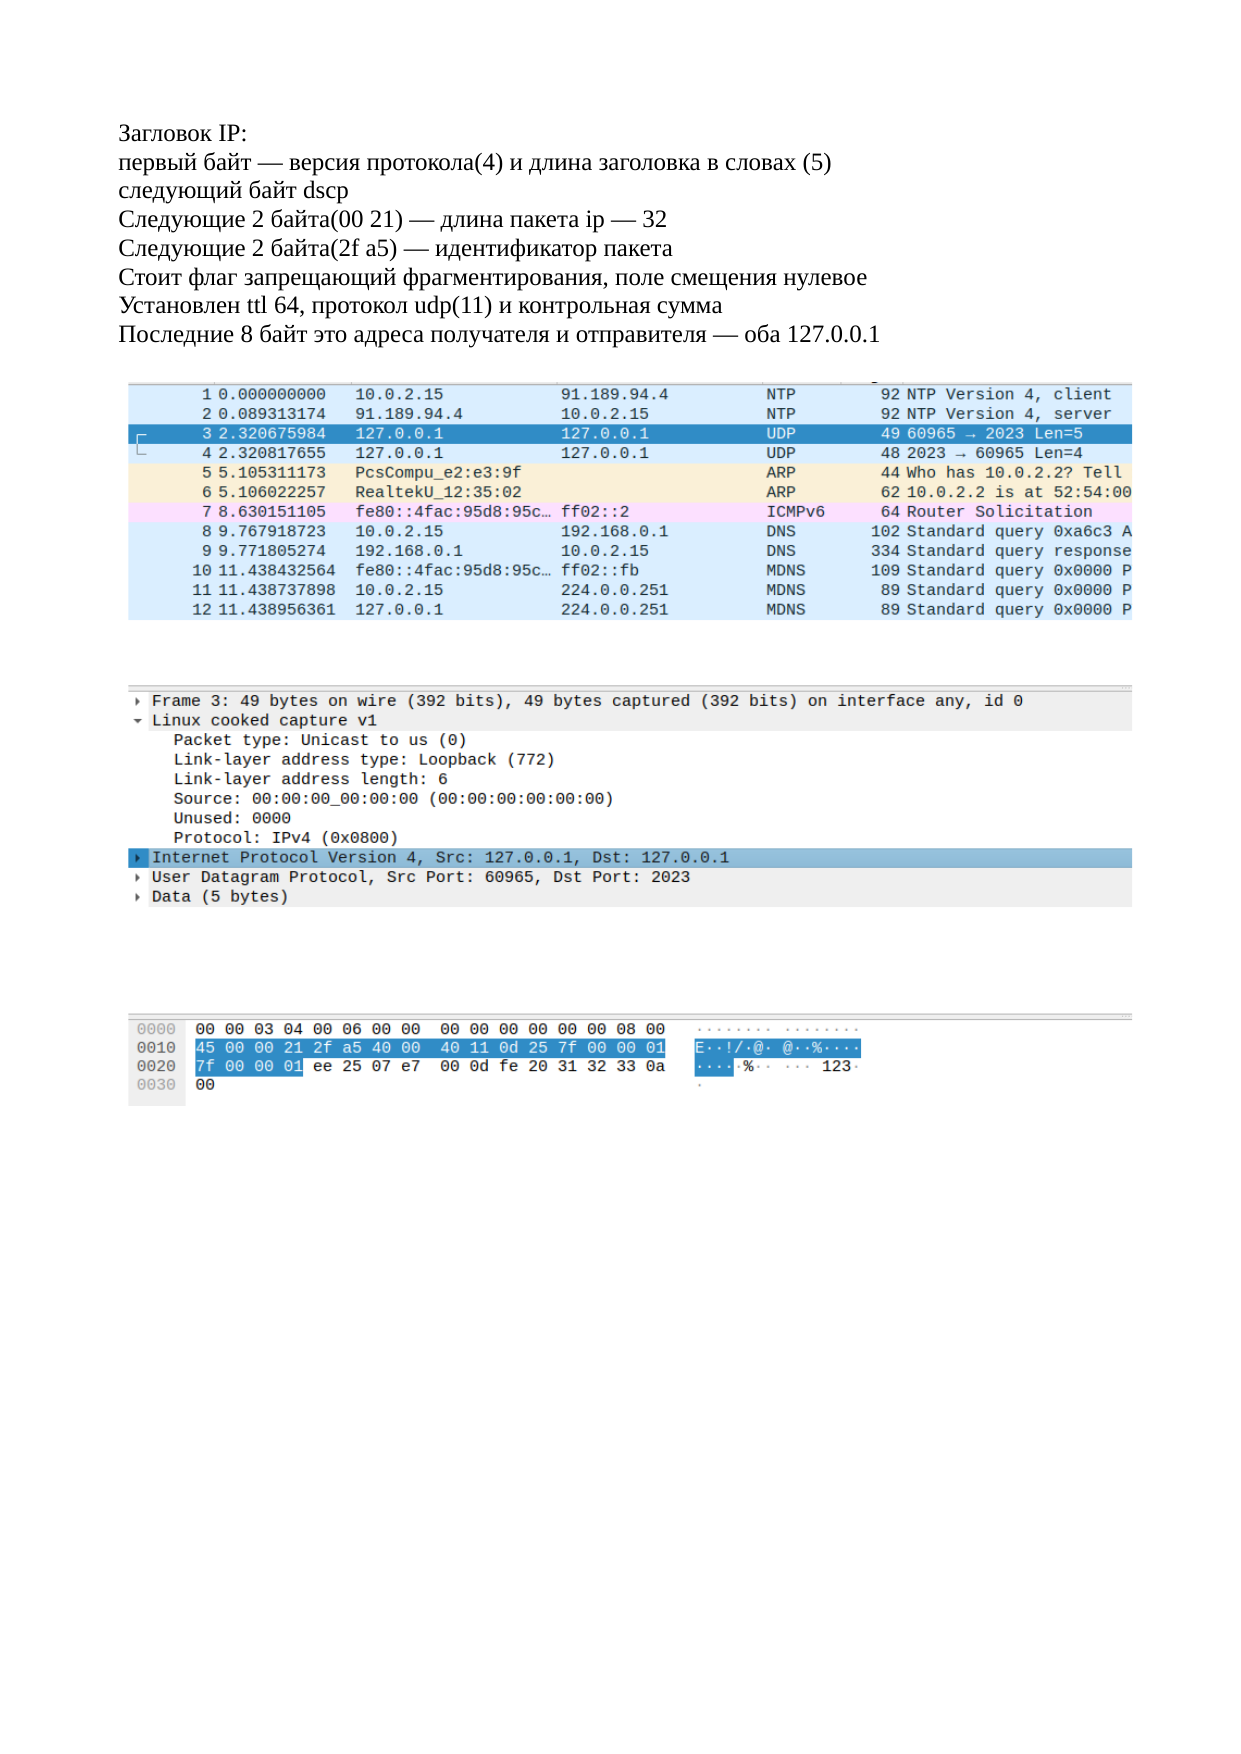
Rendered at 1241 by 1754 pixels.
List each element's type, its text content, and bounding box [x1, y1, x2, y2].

text Стоит флаг запрещающий фрагментирования, поле смещения нулевое [118, 262, 1122, 291]
text следующий байт dscp [118, 176, 1122, 204]
text Следующие 2 байта(00 21) — длина пакета ip — 32 [118, 204, 1122, 233]
text Последние 8 байт это адреса получателя и отправителя — оба 127.0.0.1 [118, 319, 1122, 348]
text Загловок IP: [118, 118, 1122, 147]
picture [128, 382, 1133, 1106]
text Установлен ttl 64, протокол udp(11) и контрольная сумма [118, 291, 1122, 319]
text Следующие 2 байта(2f a5) — идентификатор пакета [118, 233, 1122, 262]
text первый байт — версия протокола(4) и длина заголовка в словах (5) [118, 147, 1122, 176]
